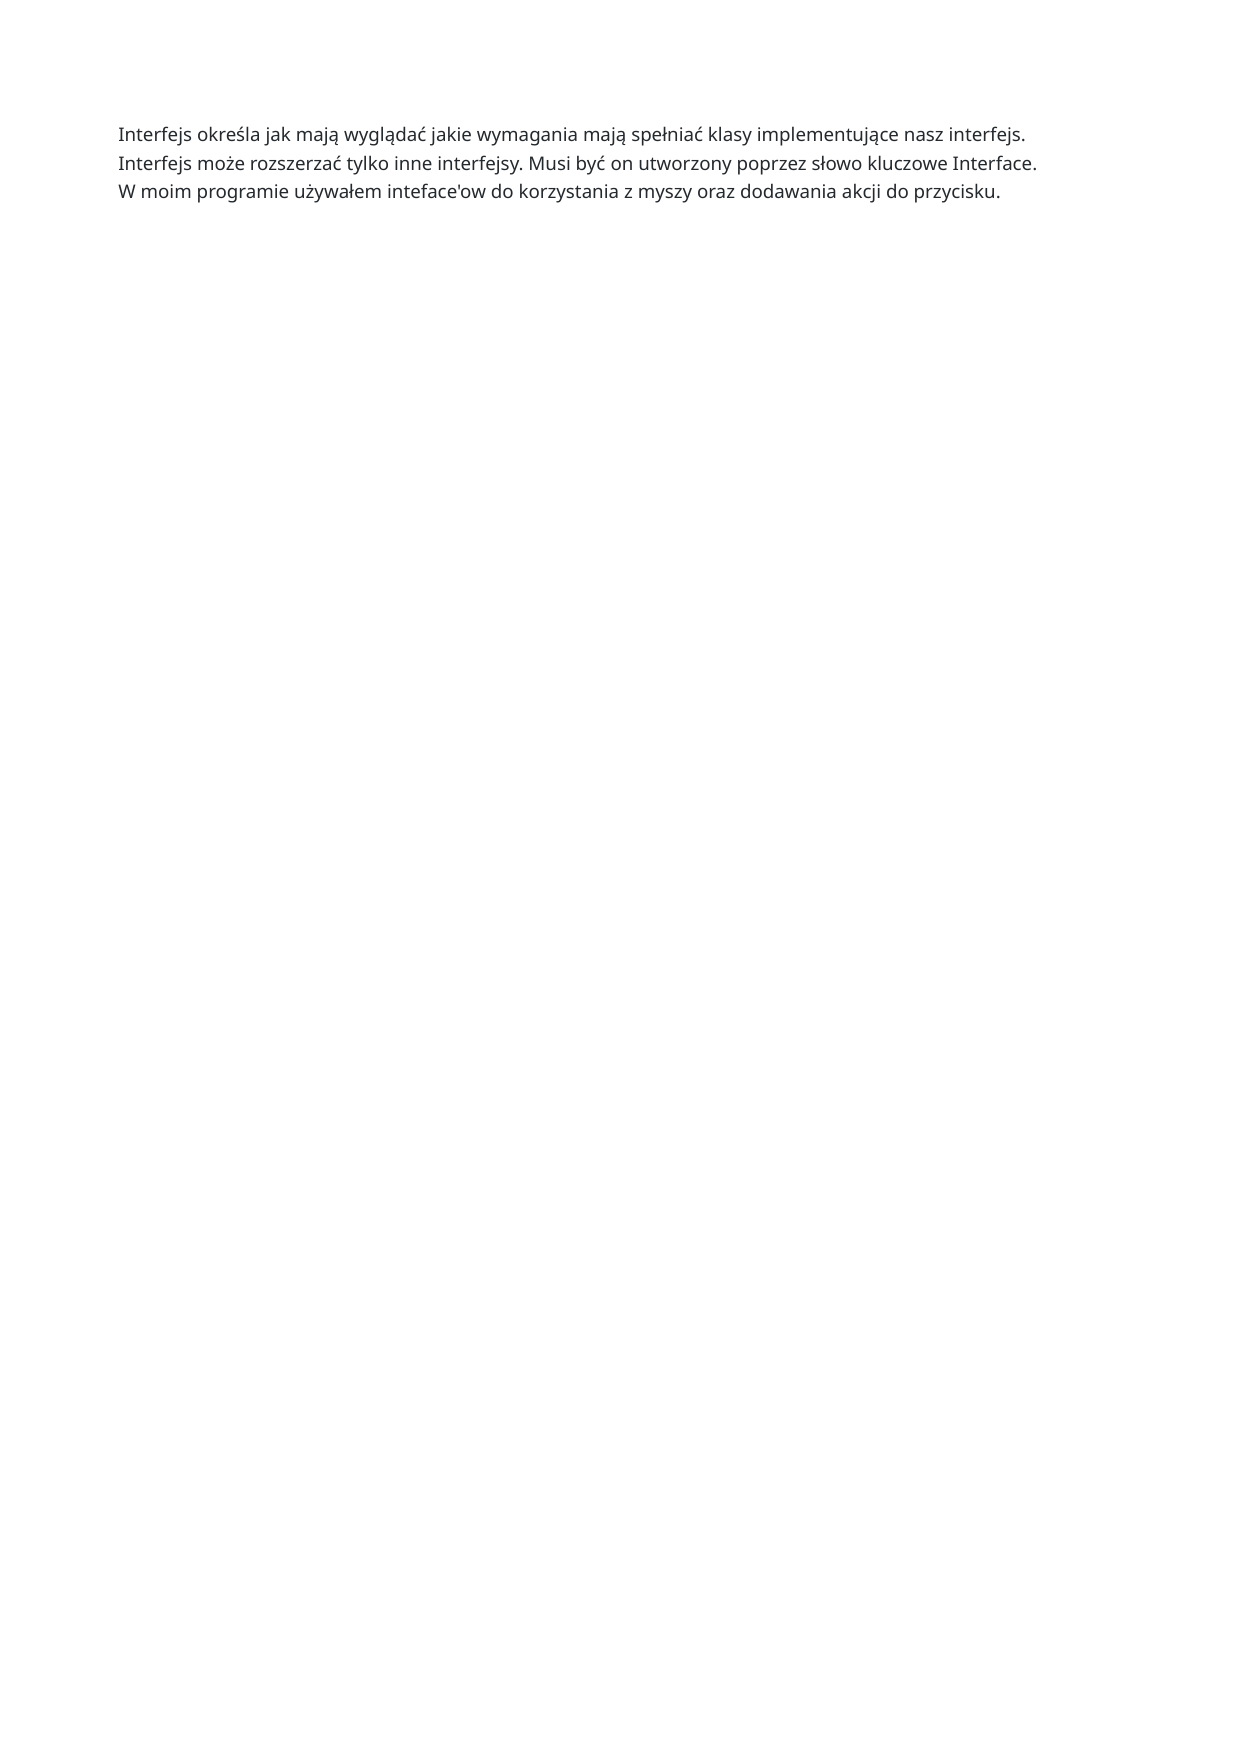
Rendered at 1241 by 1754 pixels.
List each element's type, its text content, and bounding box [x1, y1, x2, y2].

text W moim programie używałem inteface'ow do korzystania z myszy oraz dodawania akcji do przycisku. [118, 176, 1122, 204]
text Interfejs może rozszerzać tylko inne interfejsy. Musi być on utworzony poprzez słowo kluczowe Interface. [118, 147, 1122, 176]
text Interfejs określa jak mają wyglądać jakie wymagania mają spełniać klasy implementujące nasz interfejs. [118, 118, 1122, 147]
